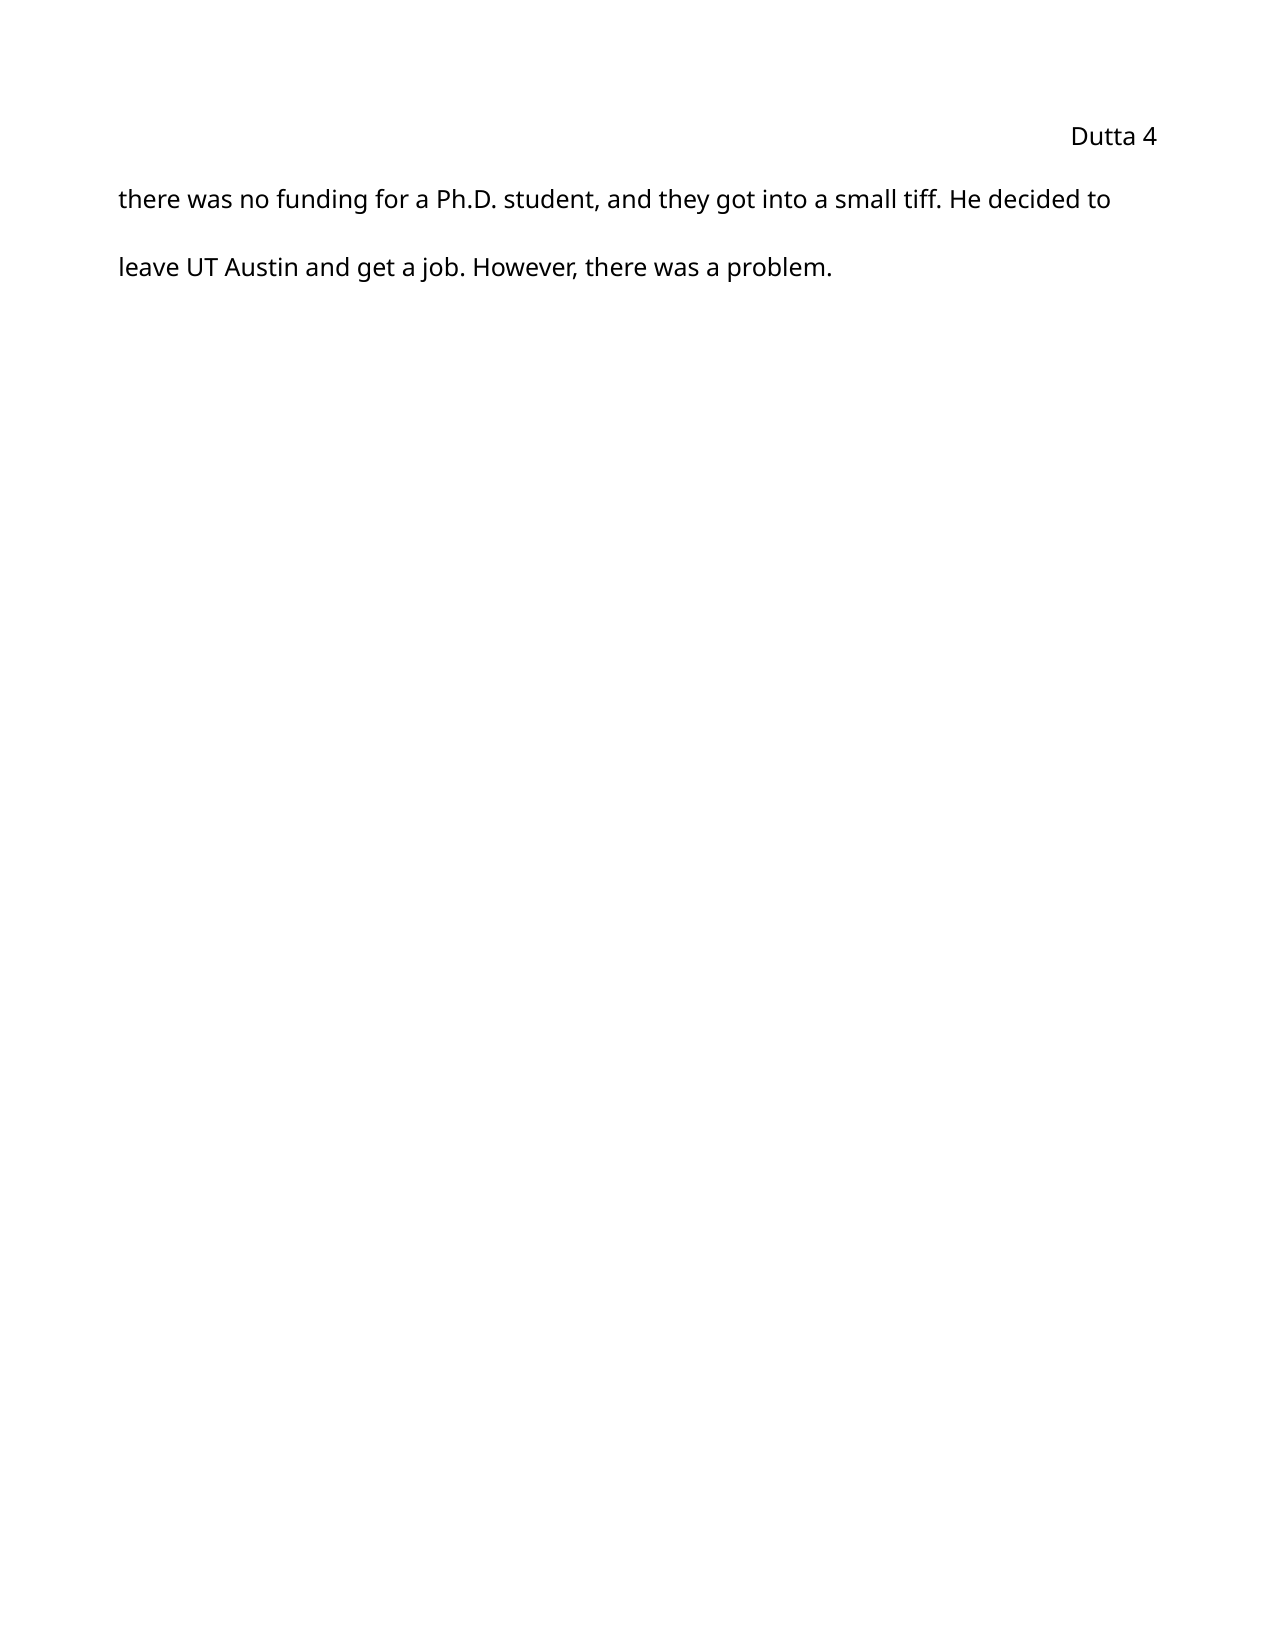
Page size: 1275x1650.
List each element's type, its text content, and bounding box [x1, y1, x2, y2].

text there was no funding for a Ph.D. student, and they got into a small tiff. He decided to leave UT Austin and get a job. However, there was a problem. [118, 182, 1157, 284]
